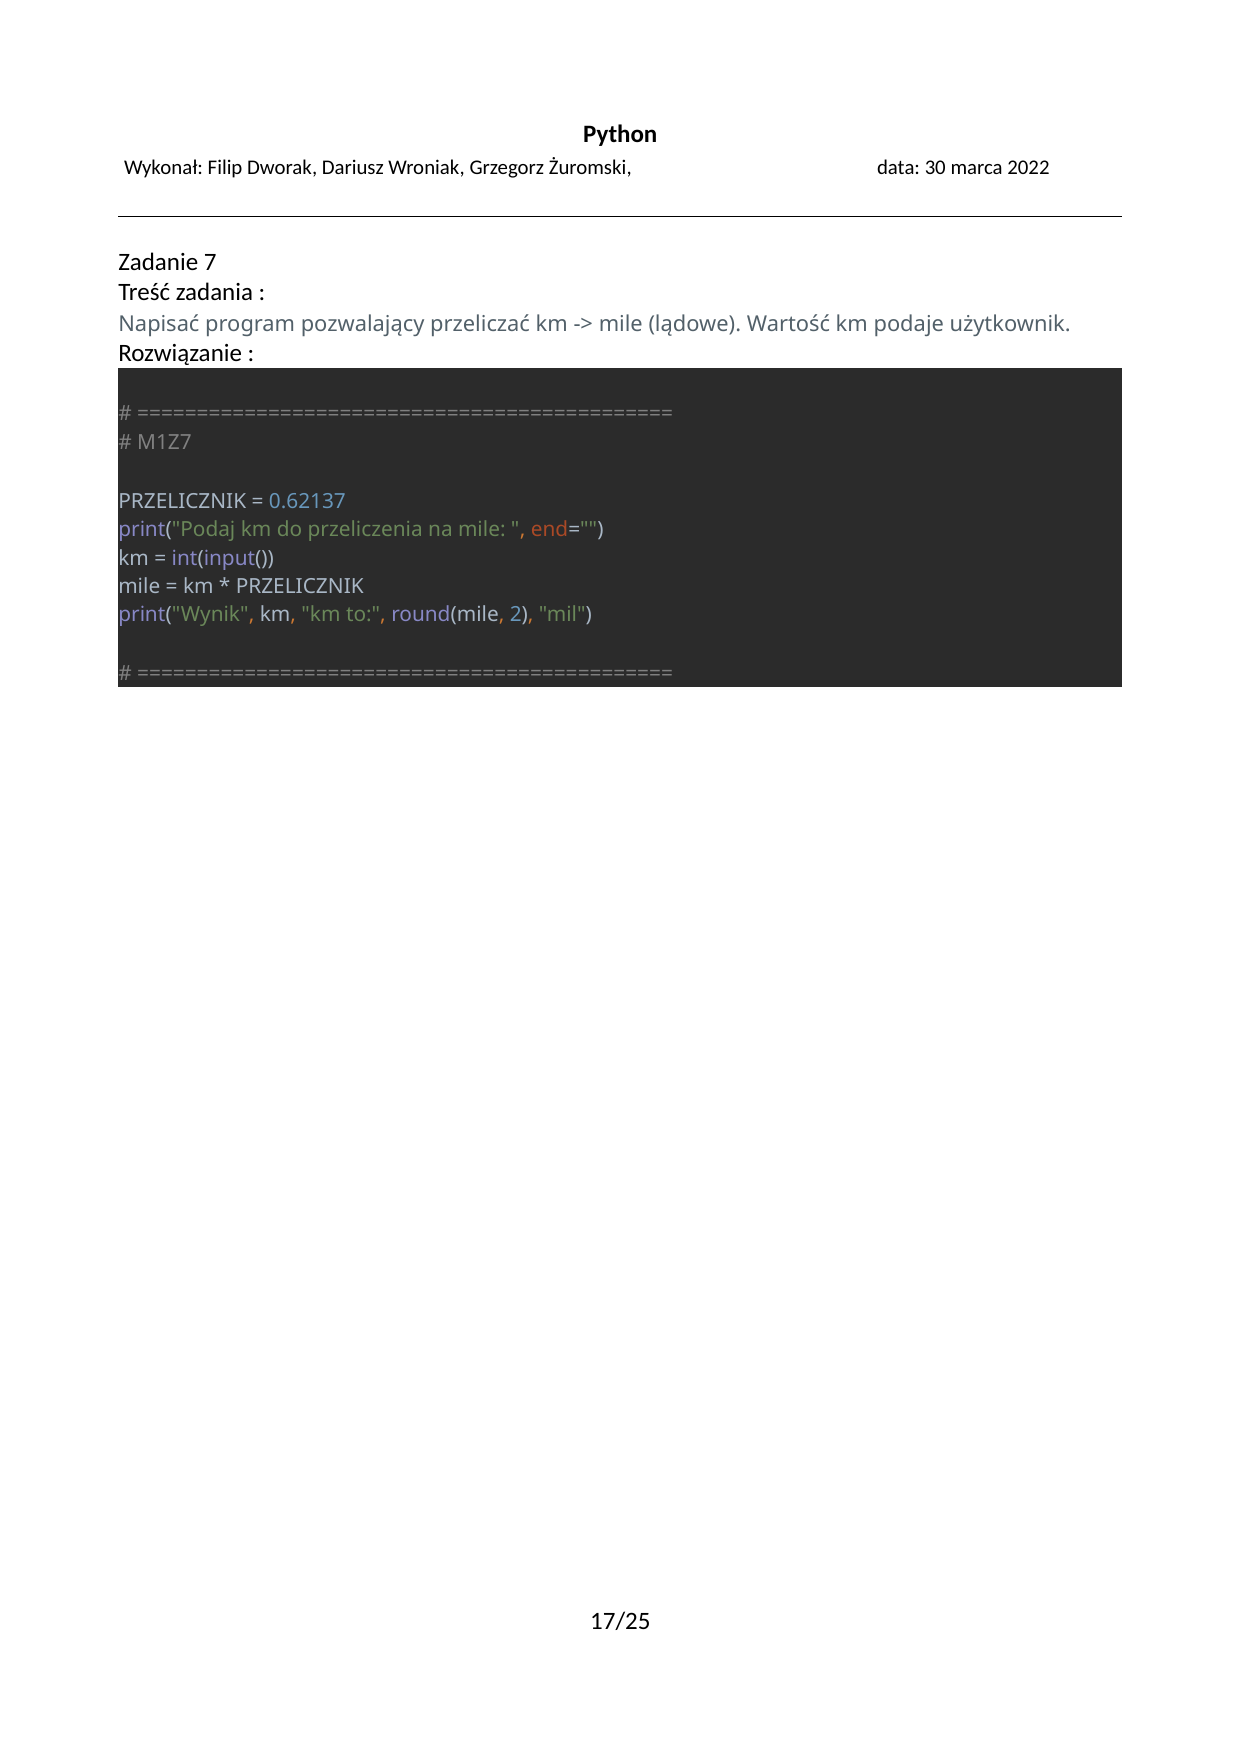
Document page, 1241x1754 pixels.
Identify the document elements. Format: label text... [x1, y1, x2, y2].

text Zadanie 7 [118, 246, 1122, 276]
text # ============================================= # M1Z7 PRZELICZNIK = 0.62137 print("Podaj km do przeliczenia na mile: ", end="") km = int(input()) mile = km * PRZELICZNIK print("Wynik", km, "km to:", round(mile, 2), "mil") # ============================================= [118, 368, 1122, 687]
text Napisać program pozwalający przeliczać km -> mile (lądowe). Wartość km podaje użytkownik. [118, 307, 1122, 337]
text Rozwiązanie : [118, 337, 1122, 368]
text Treść zadania : [118, 276, 1122, 307]
